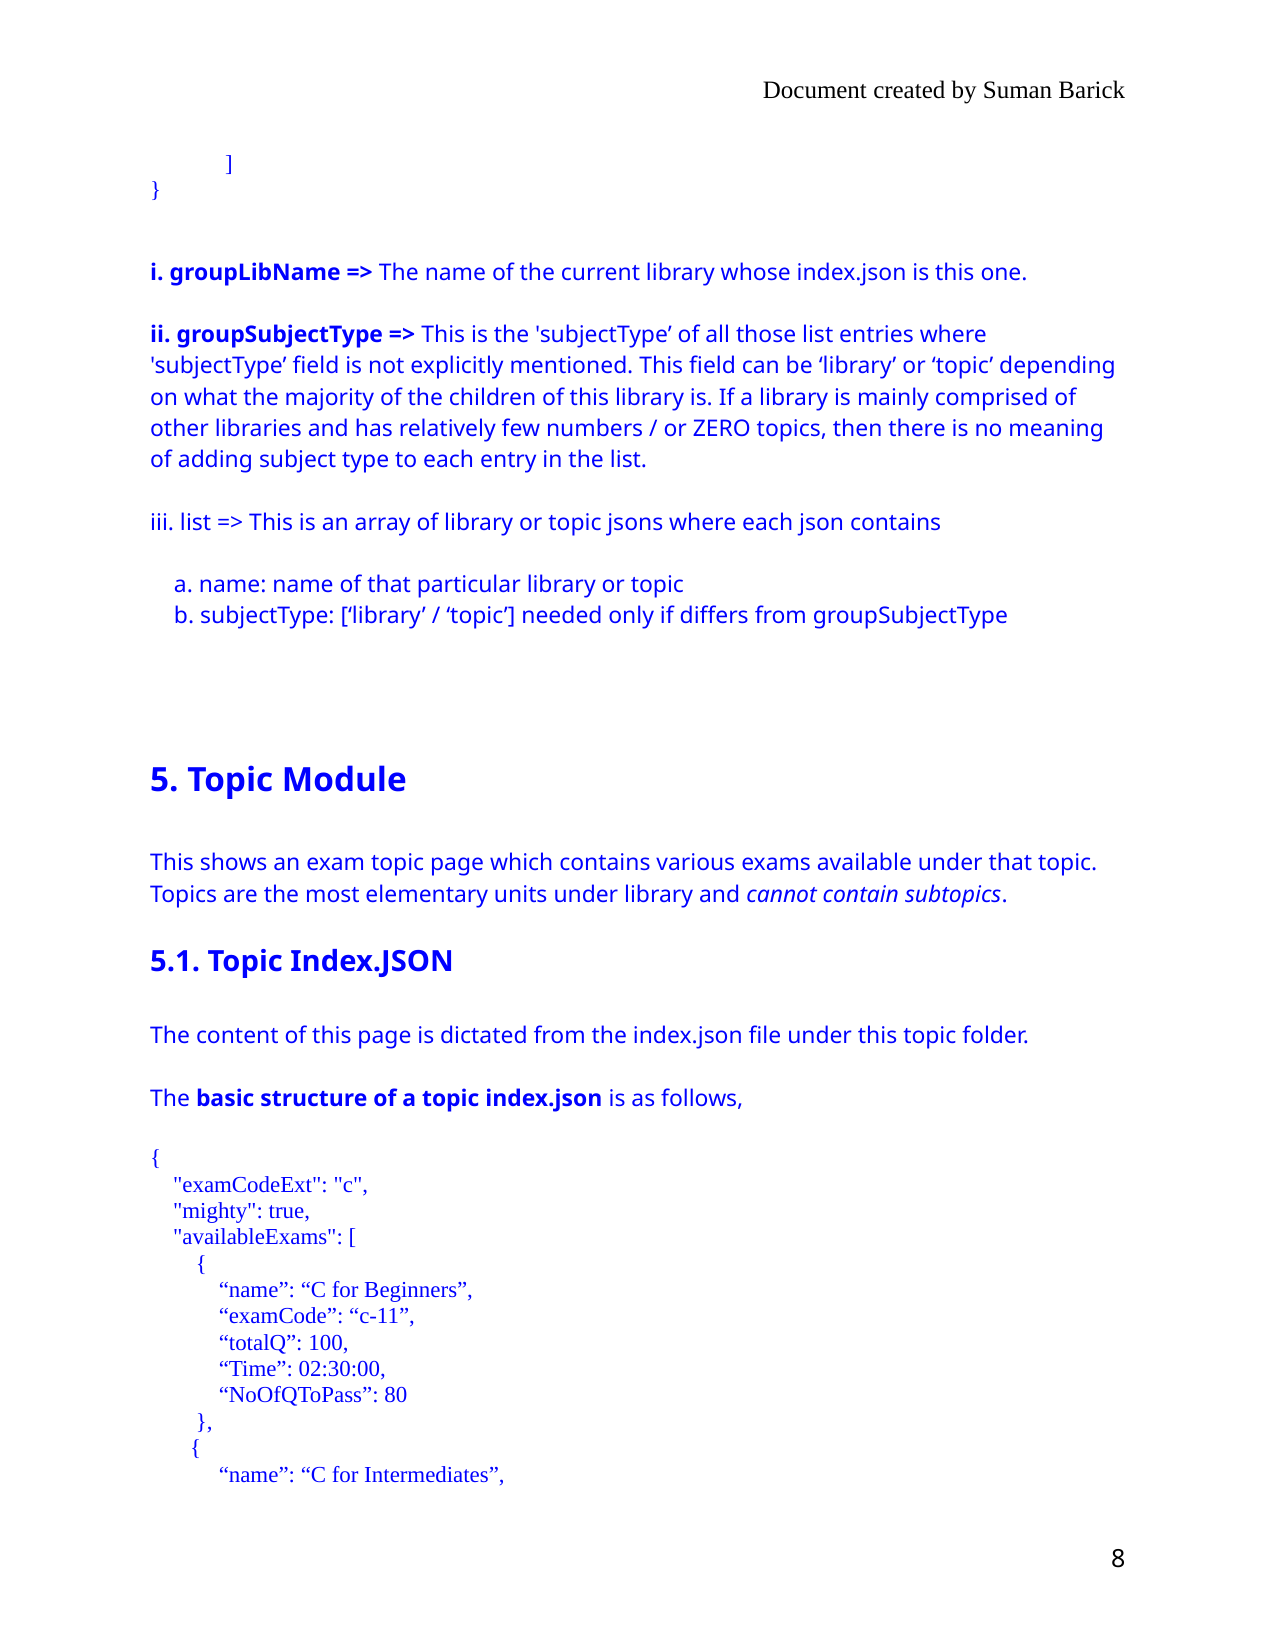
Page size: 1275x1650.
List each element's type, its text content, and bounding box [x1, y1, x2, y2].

text “totalQ”: 100, [150, 1329, 1125, 1355]
text “name”: “C for Intermediates”, [150, 1461, 1125, 1487]
text “name”: “C for Beginners”, [150, 1276, 1125, 1302]
text ii. groupSubjectType => This is the 'subjectType’ of all those list entries where 'subjectType’ field is not explicitly mentioned. This field can be ‘library’ or ‘topic’ depending on what the majority of the children of this library is. If a library is mainly comprised of other libraries and has relatively few numbers / or ZERO topics, then there is no meaning of adding subject type to each entry in the list. [150, 318, 1125, 474]
text This shows an exam topic page which contains various exams available under that topic. Topics are the most elementary units under library and cannot contain subtopics. [150, 846, 1125, 909]
text } [150, 176, 1125, 203]
text a. name: name of that particular library or topic [150, 568, 1125, 599]
text The content of this page is dictated from the index.json file under this topic folder. [150, 1019, 1125, 1051]
text "mighty": true, [150, 1197, 1125, 1223]
text }, [150, 1408, 1125, 1434]
text { [150, 1144, 1125, 1171]
text 5.1. Topic Index.JSON [150, 940, 1125, 980]
text { [150, 1250, 1125, 1276]
text b. subjectType: [‘library’ / ‘topic’] needed only if differs from groupSubjectType [150, 599, 1125, 630]
text “Time”: 02:30:00, [150, 1355, 1125, 1382]
text “examCode”: “c-11”, [150, 1302, 1125, 1329]
text "availableExams": [ [150, 1223, 1125, 1250]
text "examCodeExt": "c", [150, 1171, 1125, 1197]
text i. groupLibName => The name of the current library whose index.json is this one. [150, 255, 1125, 287]
text The basic structure of a topic index.json is as follows, [150, 1082, 1125, 1113]
text { [150, 1434, 1125, 1461]
text “NoOfQToPass”: 80 [150, 1382, 1125, 1408]
text ] [150, 150, 1125, 176]
text 5. Topic Module [150, 755, 1125, 801]
text iii. list => This is an array of library or topic jsons where each json contains [150, 505, 1125, 537]
